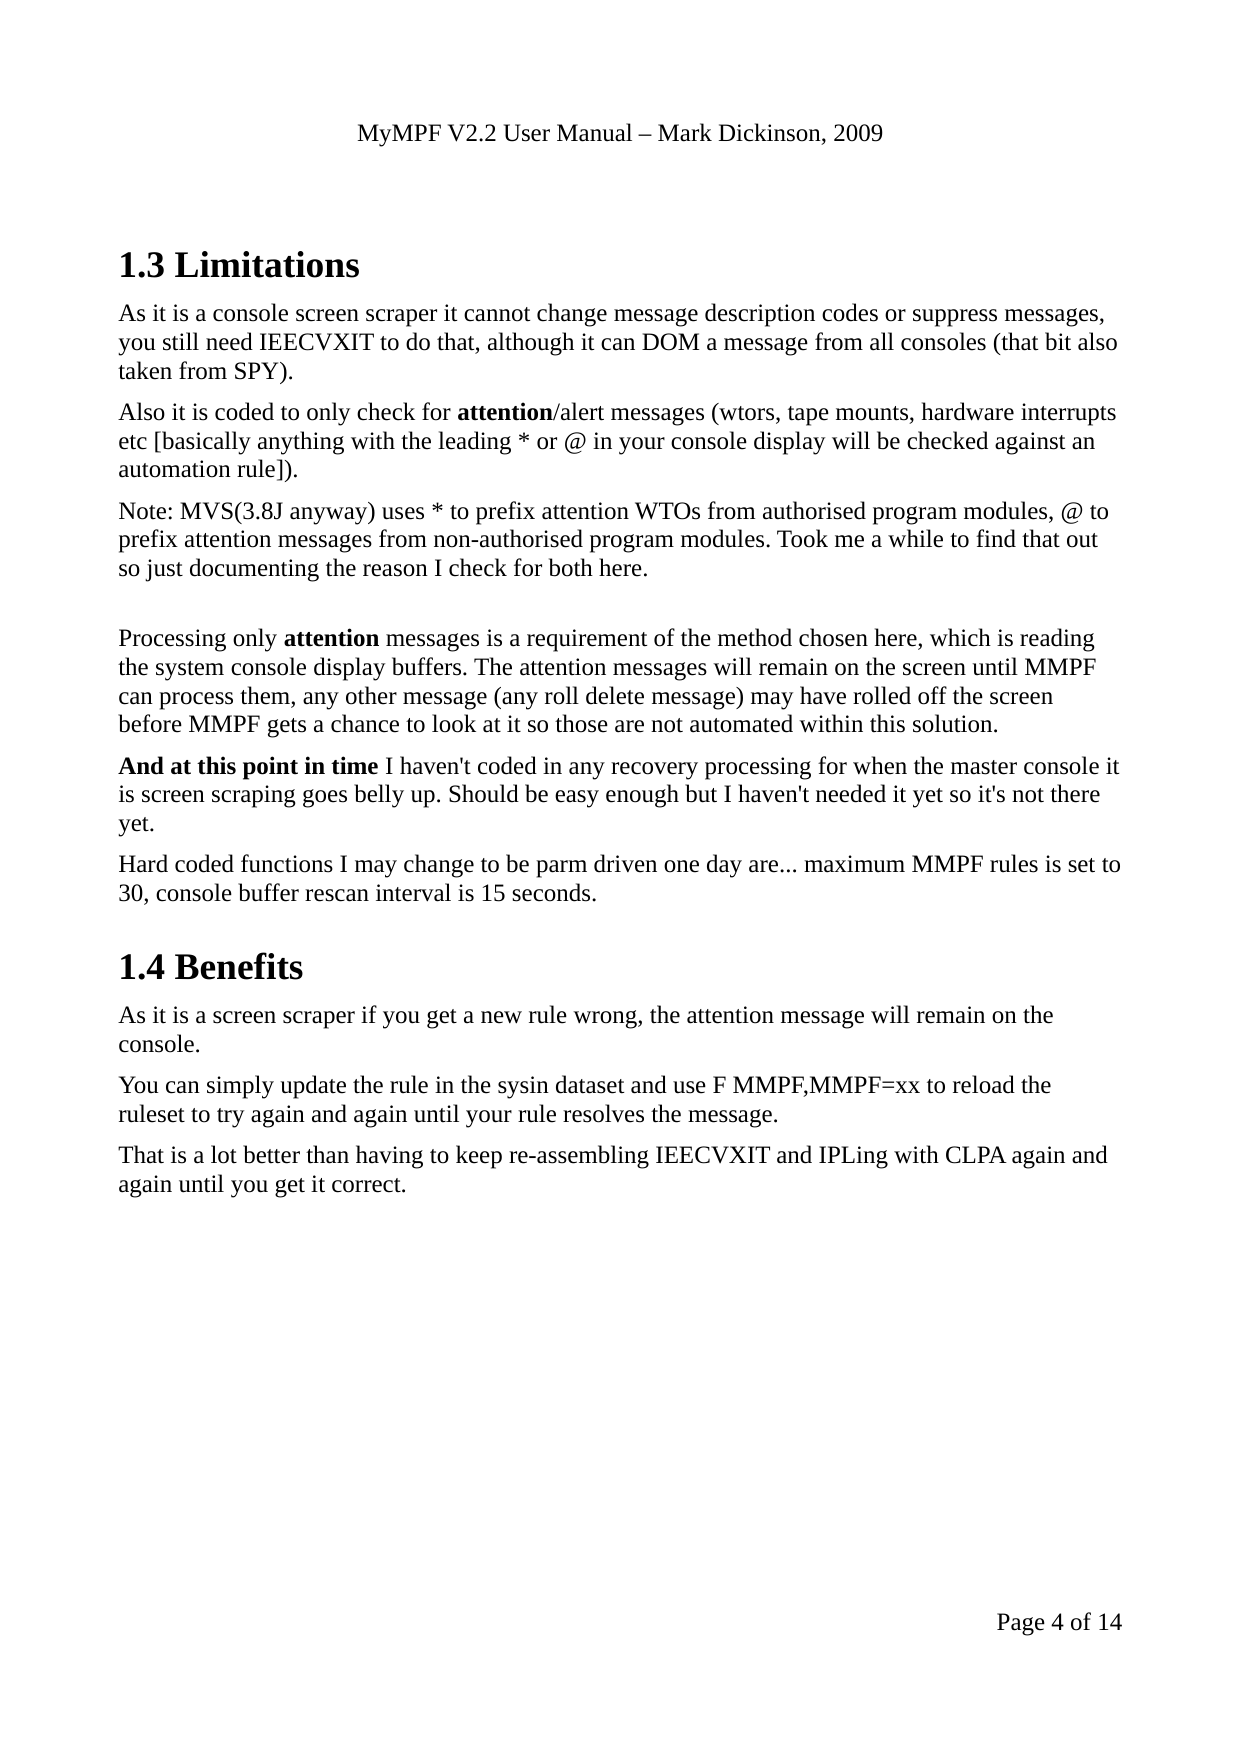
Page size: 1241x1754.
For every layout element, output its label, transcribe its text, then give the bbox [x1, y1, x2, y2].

text As it is a console screen scraper it cannot change message description codes or suppress messages, you still need IEECVXIT to do that, although it can DOM a message from all consoles (that bit also taken from SPY). [118, 298, 1122, 384]
subtitle 1.3 Limitations [118, 243, 1122, 286]
text You can simply update the rule in the sysin dataset and use F MMPF,MMPF=xx to reload the ruleset to try again and again until your rule resolves the message. [118, 1070, 1122, 1128]
text As it is a screen scraper if you get a new rule wrong, the attention message will remain on the console. [118, 1000, 1122, 1058]
text That is a lot better than having to keep re-assembling IEECVXIT and IPLing with CLPA again and again until you get it correct. [118, 1140, 1122, 1198]
subtitle 1.4 Benefits [118, 944, 1122, 988]
text And at this point in time I haven't coded in any recovery processing for when the master console it is screen scraping goes belly up. Should be easy enough but I haven't needed it yet so it's not there yet. [118, 751, 1122, 837]
text Also it is coded to only check for attention/alert messages (wtors, tape mounts, hardware interrupts etc [basically anything with the leading * or @ in your console display will be checked against an automation rule]). [118, 397, 1122, 483]
text Processing only attention messages is a requirement of the method chosen here, which is reading the system console display buffers. The attention messages will remain on the screen until MMPF can process them, any other message (any roll delete message) may have rolled off the screen before MMPF gets a chance to look at it so those are not automated within this solution. [118, 594, 1122, 738]
text Hard coded functions I may change to be parm driven one day are... maximum MMPF rules is set to 30, console buffer rescan interval is 15 seconds. [118, 849, 1122, 907]
text Note: MVS(3.8J anyway) uses * to prefix attention WTOs from authorised program modules, @ to prefix attention messages from non-authorised program modules. Took me a while to find that out so just documenting the reason I check for both here. [118, 496, 1122, 582]
